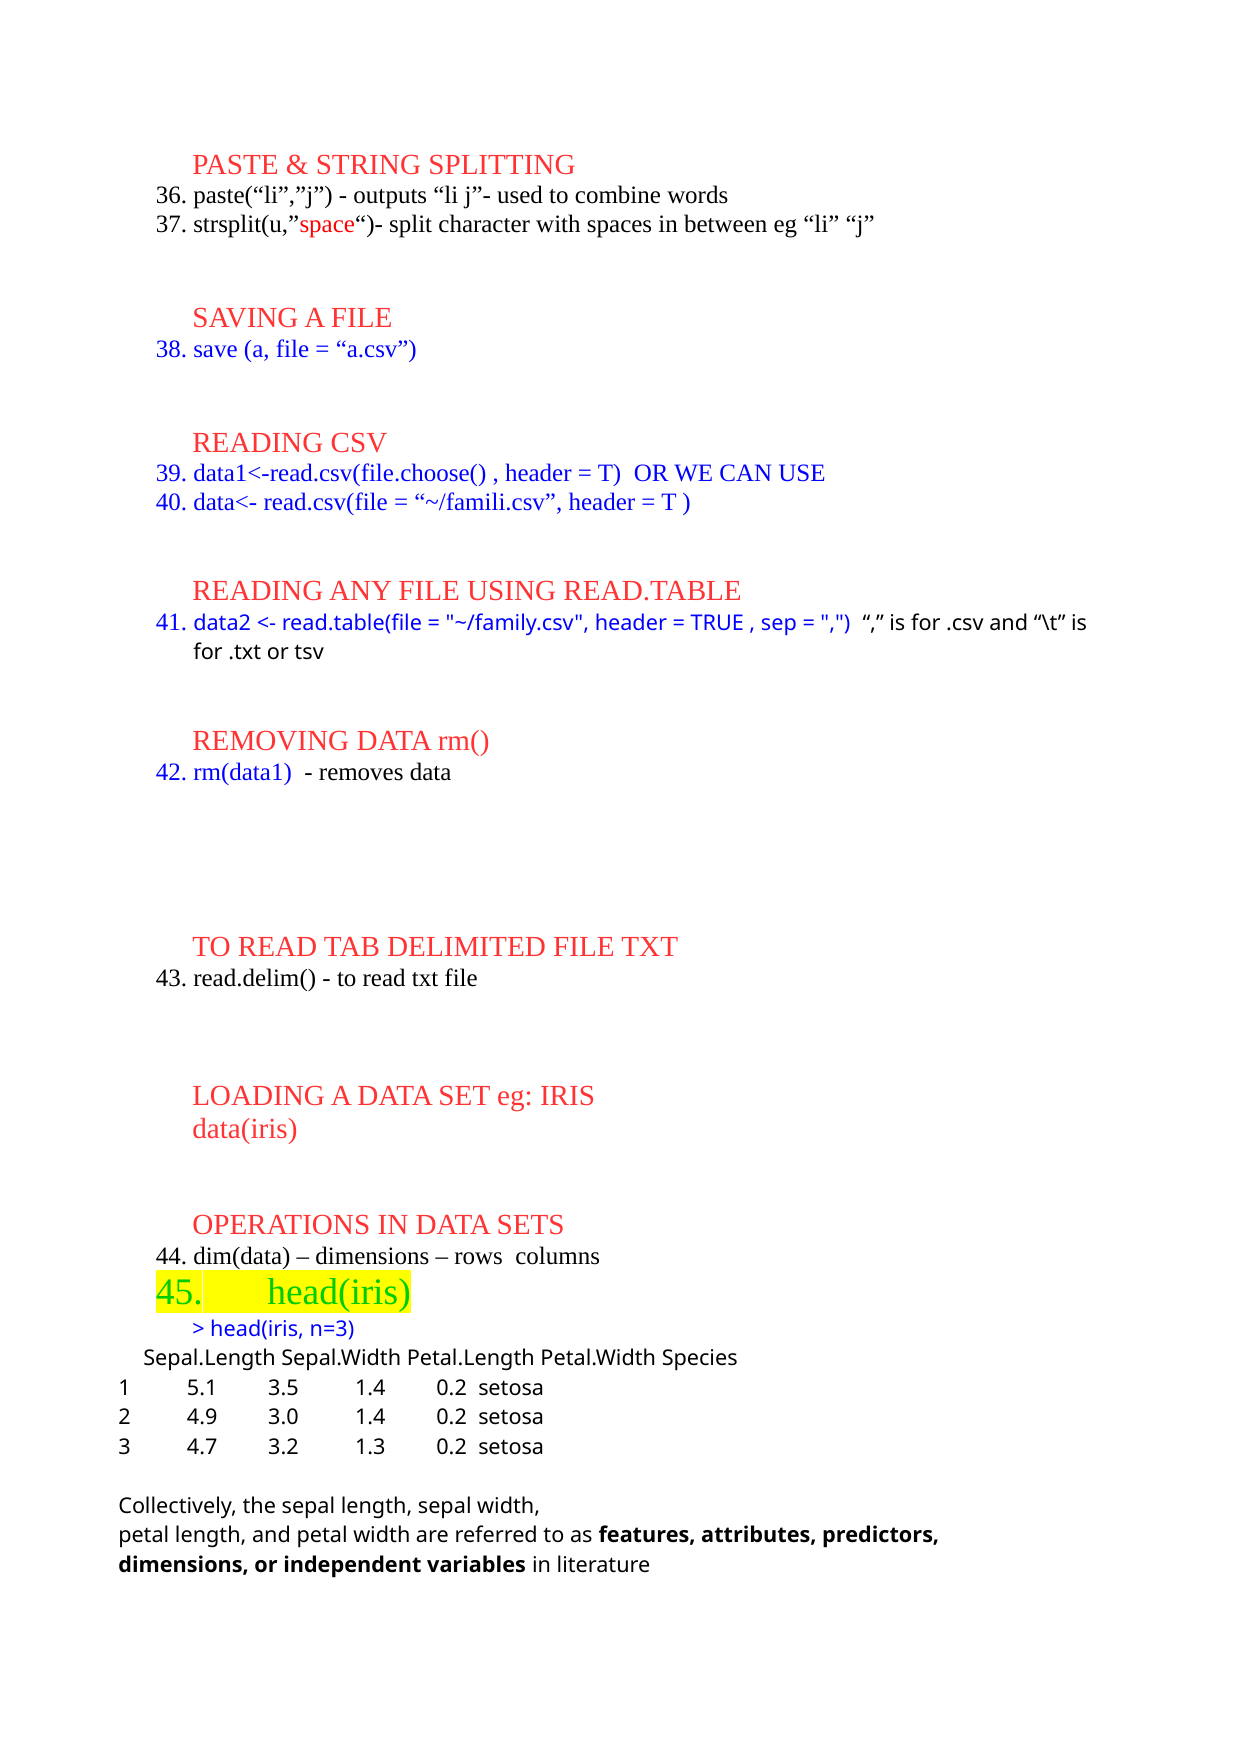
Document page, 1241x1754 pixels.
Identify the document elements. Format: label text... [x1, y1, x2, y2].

text 3 4.7 3.2 1.3 0.2 setosa [118, 1431, 1122, 1461]
list data2 <- read.table(file = "~/family.csv", header = TRUE , sep = ",") “,” is for .csv and “\t” is for .txt or tsv [156, 607, 1122, 666]
text dimensions, or independent variables in literature [118, 1549, 1122, 1578]
list paste(“li”,”j”) - outputs “li j”- used to combine words [156, 180, 1122, 209]
list data1<-read.csv(file.choose() , header = T) OR WE CAN USE [156, 458, 1122, 487]
list data<- read.csv(file = “~/famili.csv”, header = T ) [156, 487, 1122, 516]
list rm(data1) - removes data [156, 757, 1122, 786]
text LOADING A DATA SET eg: IRIS [118, 1078, 1122, 1112]
list dim(data) – dimensions – rows columns [156, 1241, 1122, 1270]
text petal length, and petal width are referred to as features, attributes, predictors, [118, 1519, 1122, 1549]
text Collectively, the sepal length, sepal width, [118, 1490, 1122, 1519]
text 2 4.9 3.0 1.4 0.2 setosa [118, 1402, 1122, 1431]
text 1 5.1 3.5 1.4 0.2 setosa [118, 1372, 1122, 1402]
text > head(iris, n=3) [118, 1313, 1122, 1343]
text TO READ TAB DELIMITED FILE TXT [118, 929, 1122, 963]
text data(iris) [118, 1112, 1122, 1145]
list strsplit(u,”space“)- split character with spaces in between eg “li” “j” [156, 209, 1122, 238]
text OPERATIONS IN DATA SETS [118, 1207, 1122, 1241]
list save (a, file = “a.csv”) [156, 334, 1122, 362]
list read.delim() - to read txt file [156, 963, 1122, 992]
text Sepal.Length Sepal.Width Petal.Length Petal.Width Species [118, 1343, 1122, 1372]
text READING CSV [118, 425, 1122, 458]
text SAVING A FILE [118, 300, 1122, 334]
text READING ANY FILE USING READ.TABLE [118, 573, 1122, 607]
text PASTE & STRING SPLITTING [118, 147, 1122, 180]
list head(iris) [156, 1270, 1122, 1313]
text REMOVING DATA rm() [118, 723, 1122, 757]
